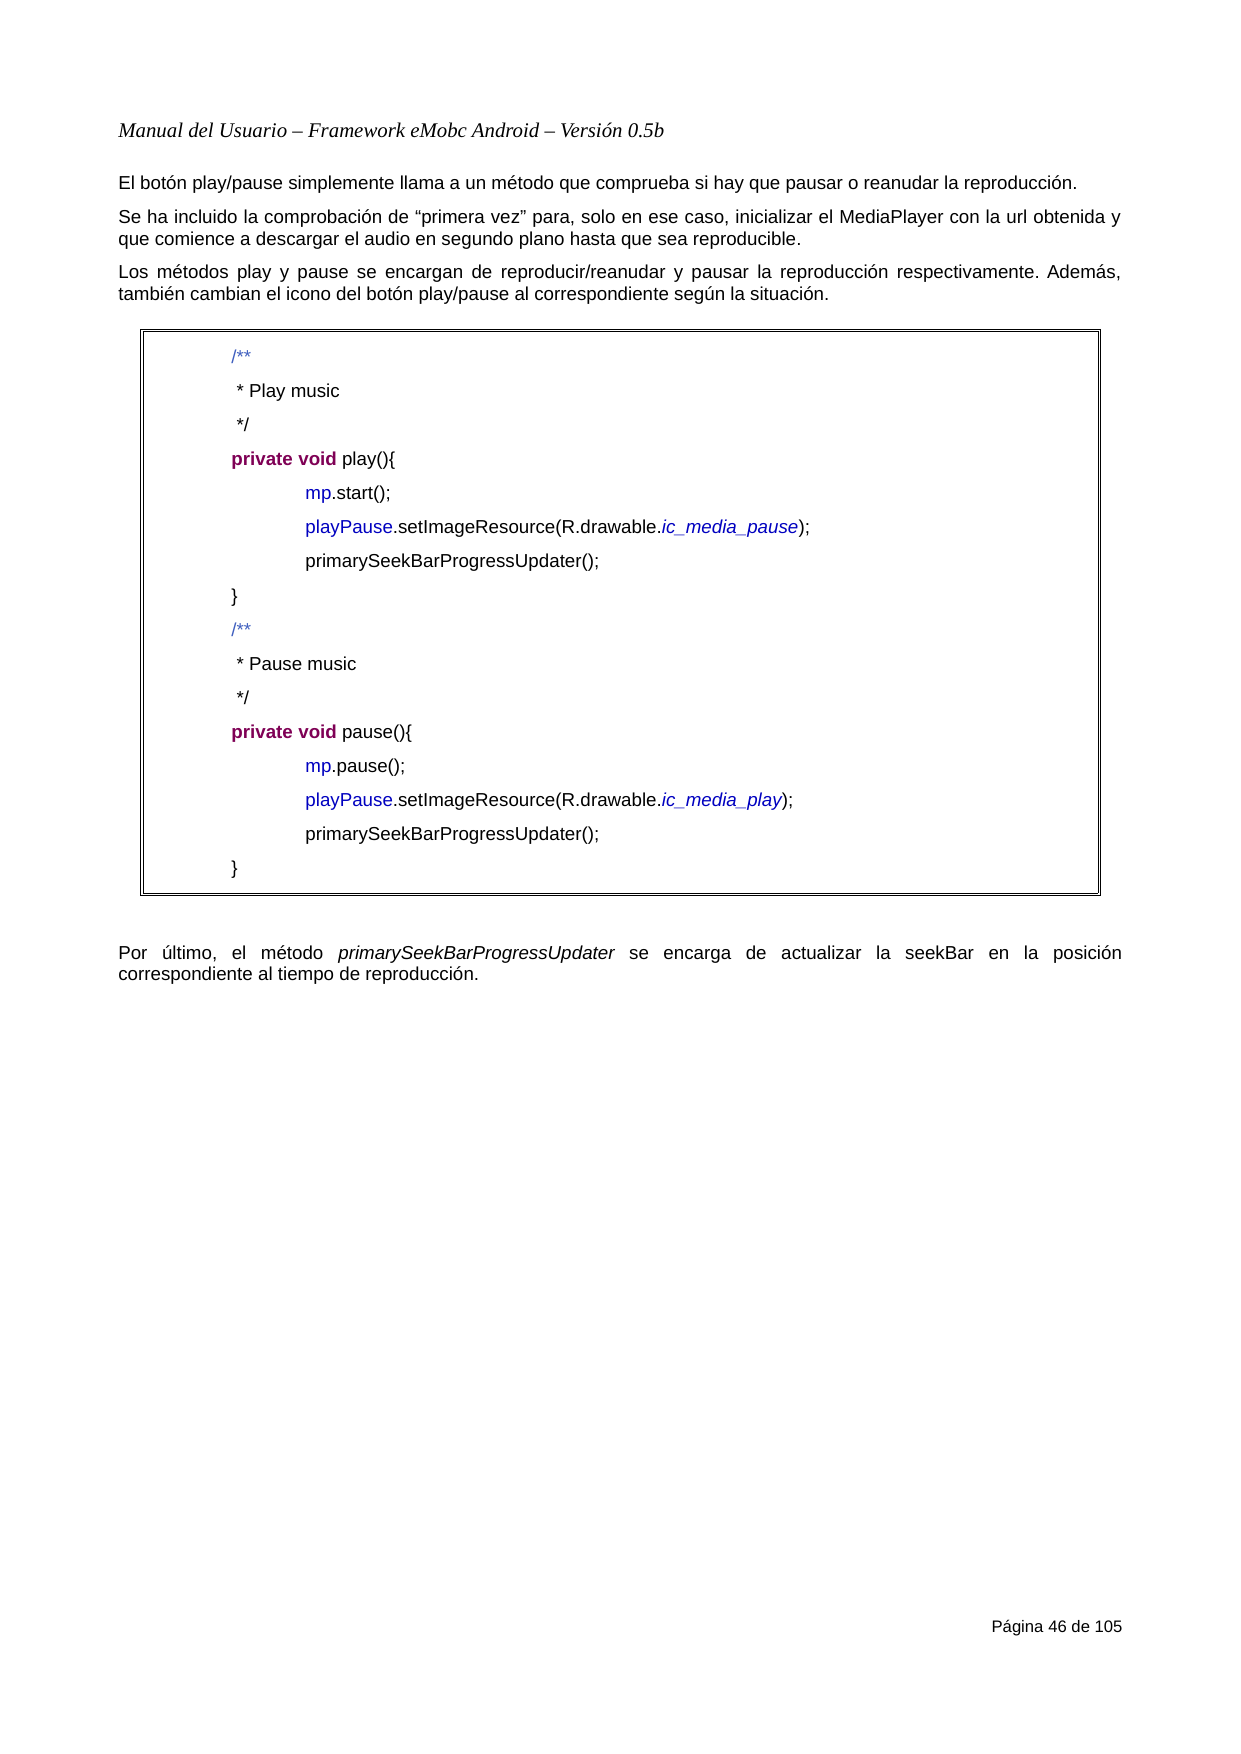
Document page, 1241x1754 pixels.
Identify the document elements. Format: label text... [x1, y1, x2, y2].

text private void play(){ [157, 448, 1083, 470]
text private void pause(){ [157, 721, 1083, 742]
text } [157, 584, 1083, 606]
text Por último, el método primarySeekBarProgressUpdater se encarga de actualizar la seekBar en la posición correspondiente al tiempo de reproducción. [118, 941, 1122, 984]
text mp.start(); [157, 482, 1083, 504]
text /** [157, 618, 1083, 640]
text primarySeekBarProgressUpdater(); [157, 550, 1083, 572]
text * Pause music [157, 652, 1083, 674]
text Se ha incluido la comprobación de “primera vez” para, solo en ese caso, inicializar el MediaPlayer con la url obtenida y que comience a descargar el audio en segundo plano hasta que sea reproducible. [118, 206, 1122, 249]
text /** [157, 346, 1083, 367]
text primarySeekBarProgressUpdater(); [157, 823, 1083, 844]
text } [157, 857, 1083, 878]
text */ [157, 414, 1083, 436]
text playPause.setImageResource(R.drawable.ic_media_pause); [157, 516, 1083, 538]
text El botón play/pause simplemente llama a un método que comprueba si hay que pausar o reanudar la reproducción. [118, 172, 1122, 193]
text */ [157, 687, 1083, 708]
text Los métodos play y pause se encargan de reproducir/reanudar y pausar la reproducción respectivamente. Además, también cambian el icono del botón play/pause al correspondiente según la situación. [118, 261, 1122, 304]
text * Play music [157, 380, 1083, 402]
text playPause.setImageResource(R.drawable.ic_media_play); [157, 789, 1083, 810]
text mp.pause(); [157, 755, 1083, 776]
